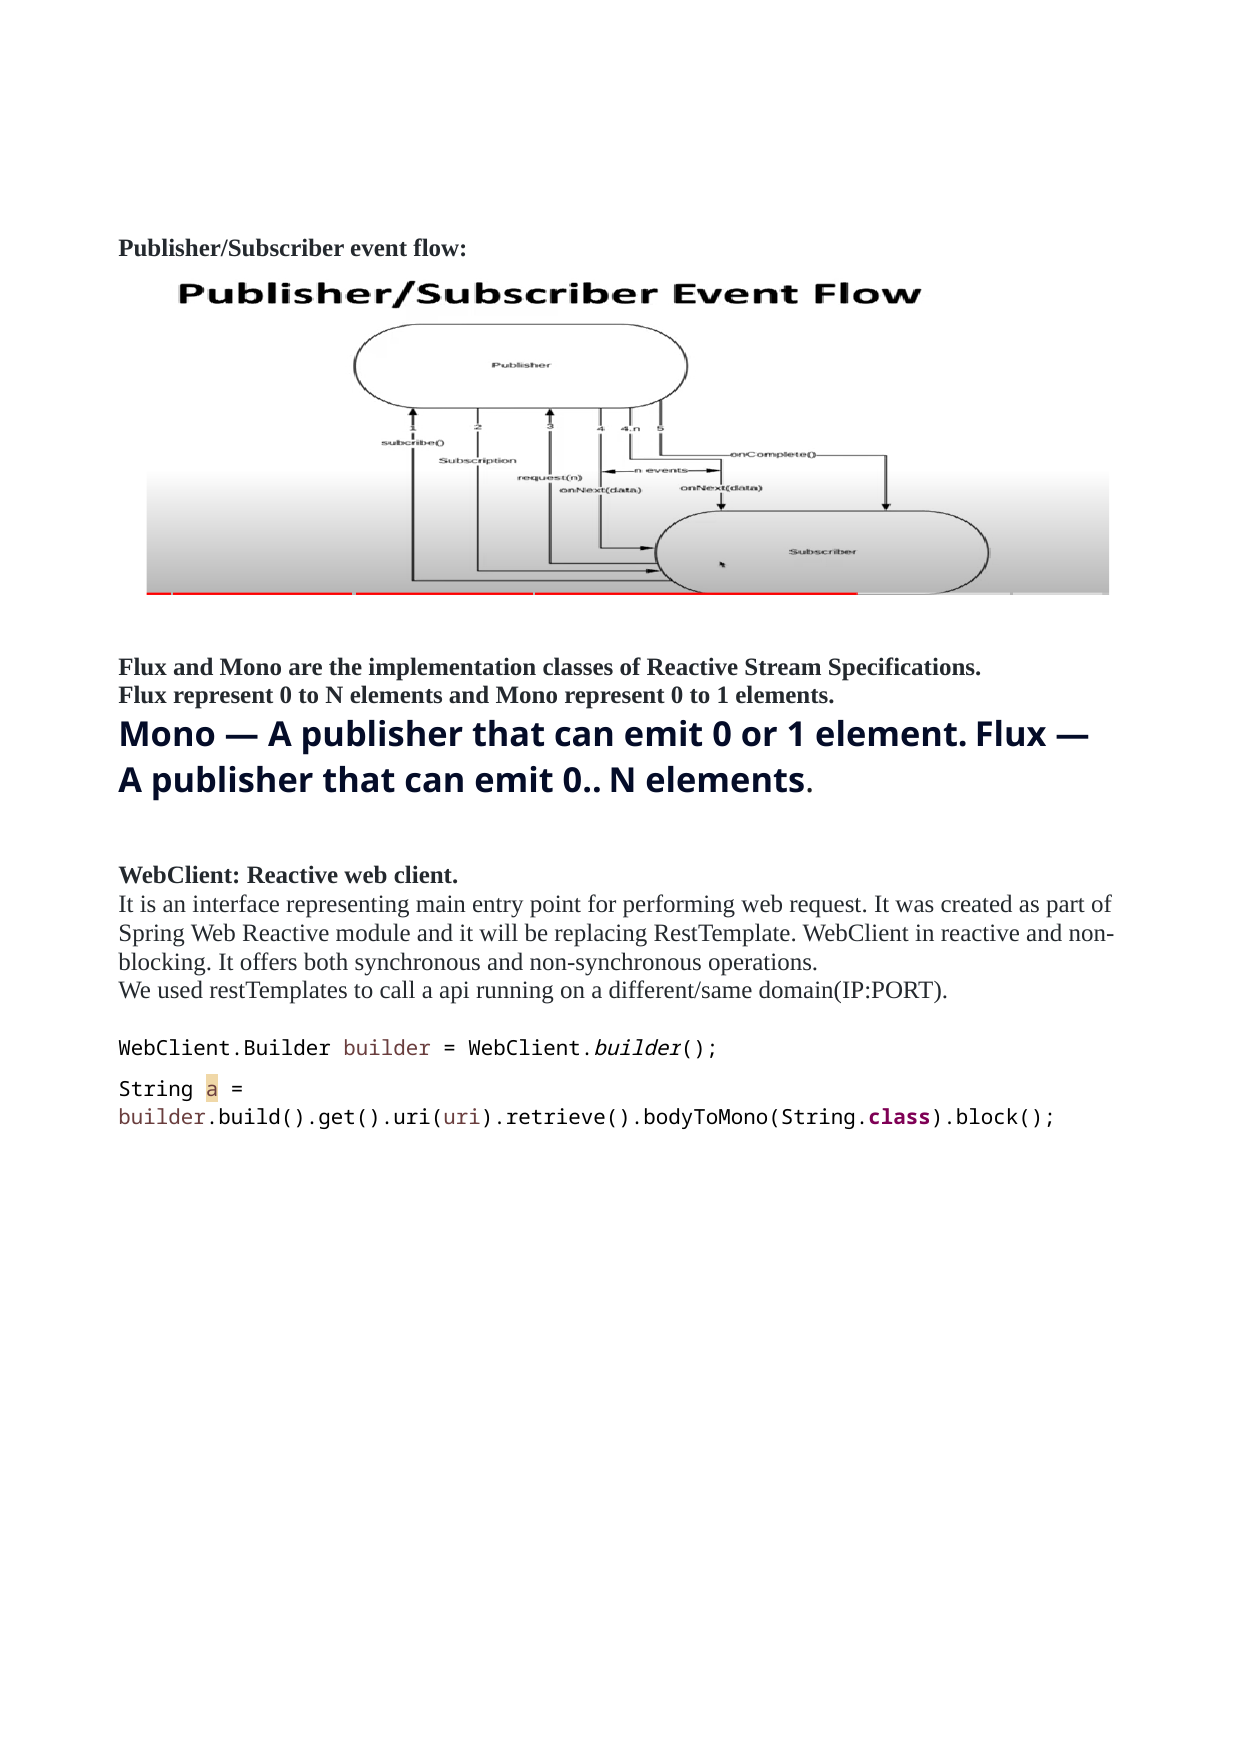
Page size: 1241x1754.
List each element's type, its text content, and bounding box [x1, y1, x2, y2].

text We used restTemplates to call a api running on a different/same domain(IP:PORT). [118, 976, 1122, 1004]
text Flux represent 0 to N elements and Mono represent 0 to 1 elements. [118, 681, 1122, 709]
picture [146, 262, 1110, 595]
text WebClient: Reactive web client. [118, 861, 1122, 889]
text Flux and Mono are the implementation classes of Reactive Stream Specifications. [118, 652, 1122, 681]
text WebClient.Builder builder = WebClient.builder(); [118, 1033, 1122, 1061]
text Mono — A publisher that can emit 0 or 1 element. Flux — A publisher that can emit 0.. N elements. [118, 709, 1122, 803]
text Publisher/Subscriber event flow: [118, 233, 1122, 262]
text It is an interface representing main entry point for performing web request. It was created as part of Spring Web Reactive module and it will be replacing RestTemplate. WebClient in reactive and non-blocking. It offers both synchronous and non-synchronous operations. [118, 889, 1122, 976]
text String a = builder.build().get().uri(uri).retrieve().bodyToMono(String.class).block(); [118, 1074, 1122, 1131]
